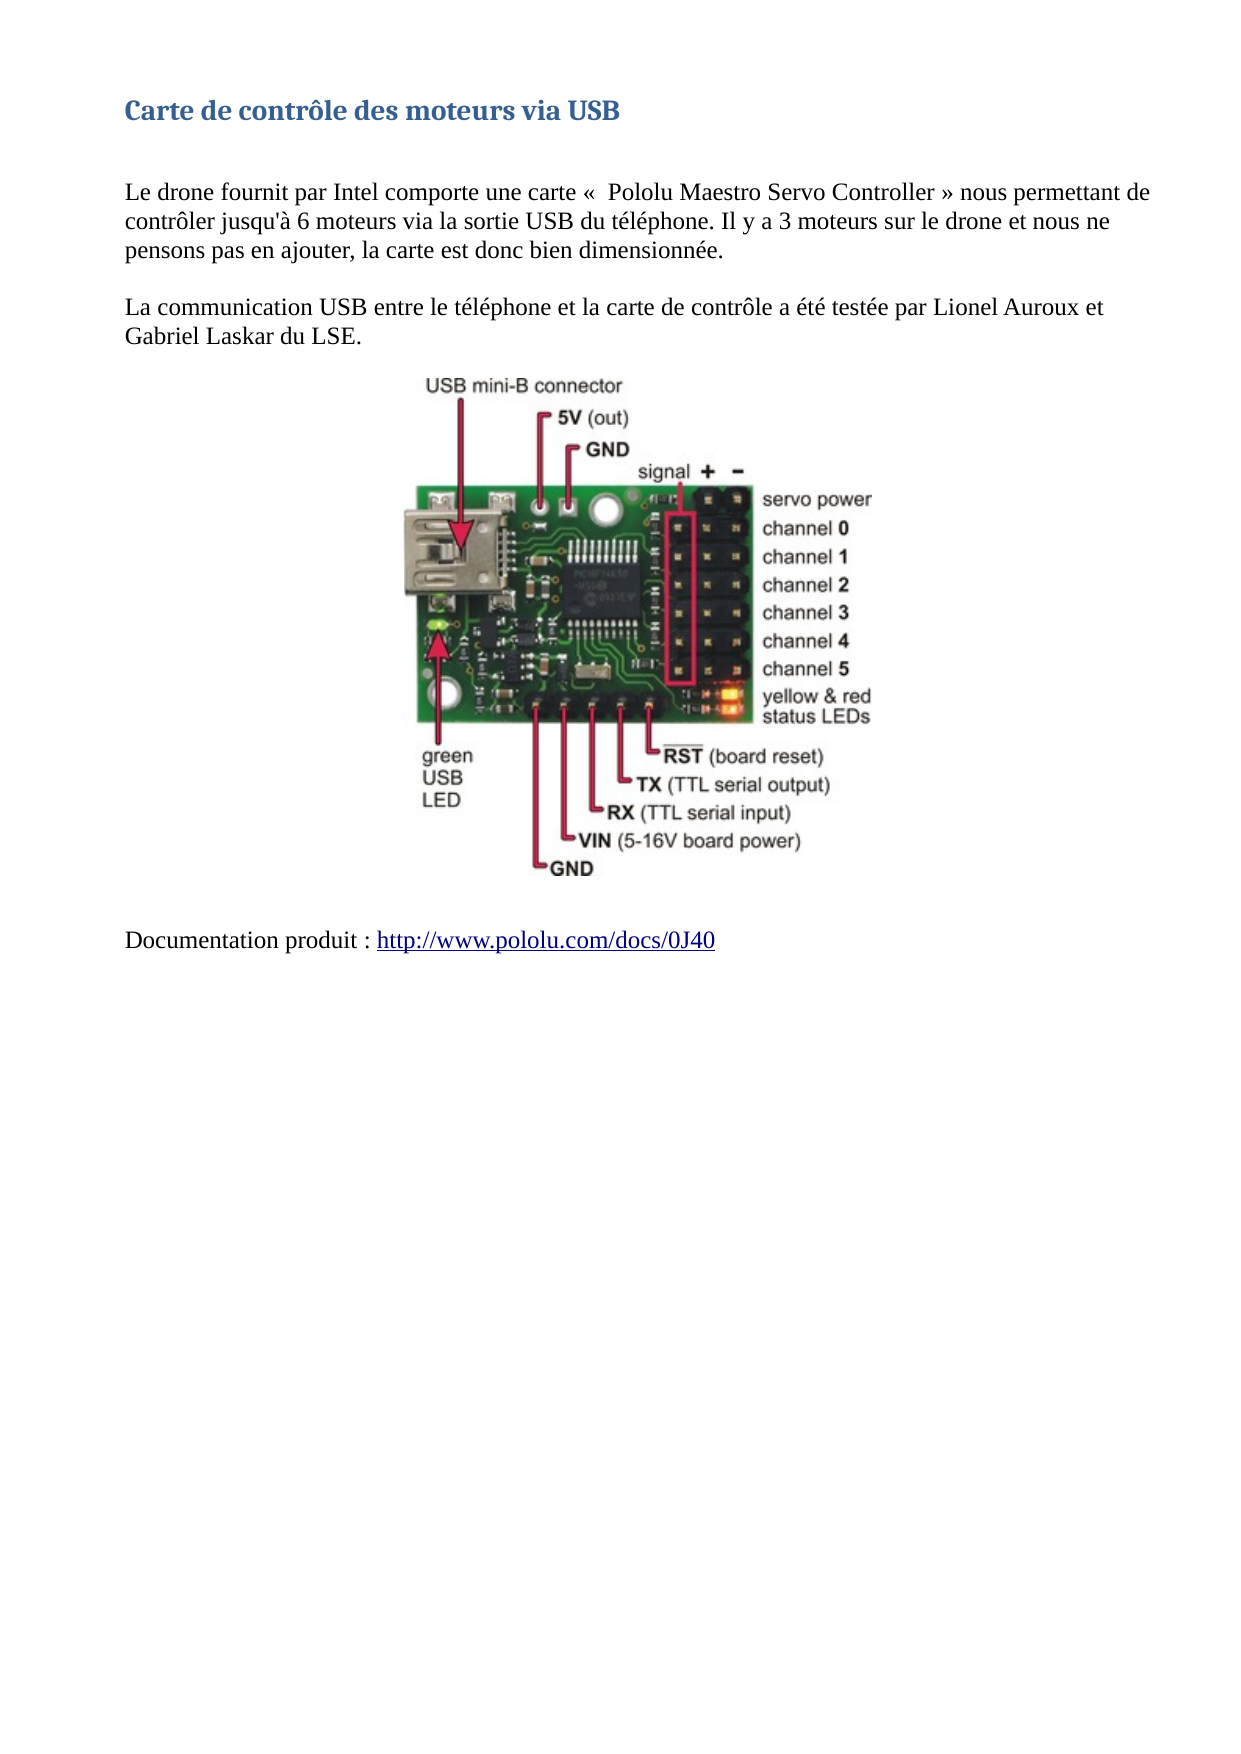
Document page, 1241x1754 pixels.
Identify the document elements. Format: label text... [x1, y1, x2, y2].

text Documentation produit : http://www.pololu.com/docs/0J40 [124, 925, 1150, 954]
subtitle Carte de contrôle des moteurs via USB [124, 94, 1150, 128]
text La communication USB entre le téléphone et la carte de contrôle a été testée par Lionel Auroux et Gabriel Laskar du LSE. [124, 292, 1150, 350]
text Le drone fournit par Intel comporte une carte « Pololu Maestro Servo Controller » nous permettant de contrôler jusqu'à 6 moteurs via la sortie USB du téléphone. Il y a 3 moteurs sur le drone et nous ne pensons pas en ajouter, la carte est donc bien dimensionnée. [124, 177, 1150, 264]
picture [403, 378, 872, 876]
